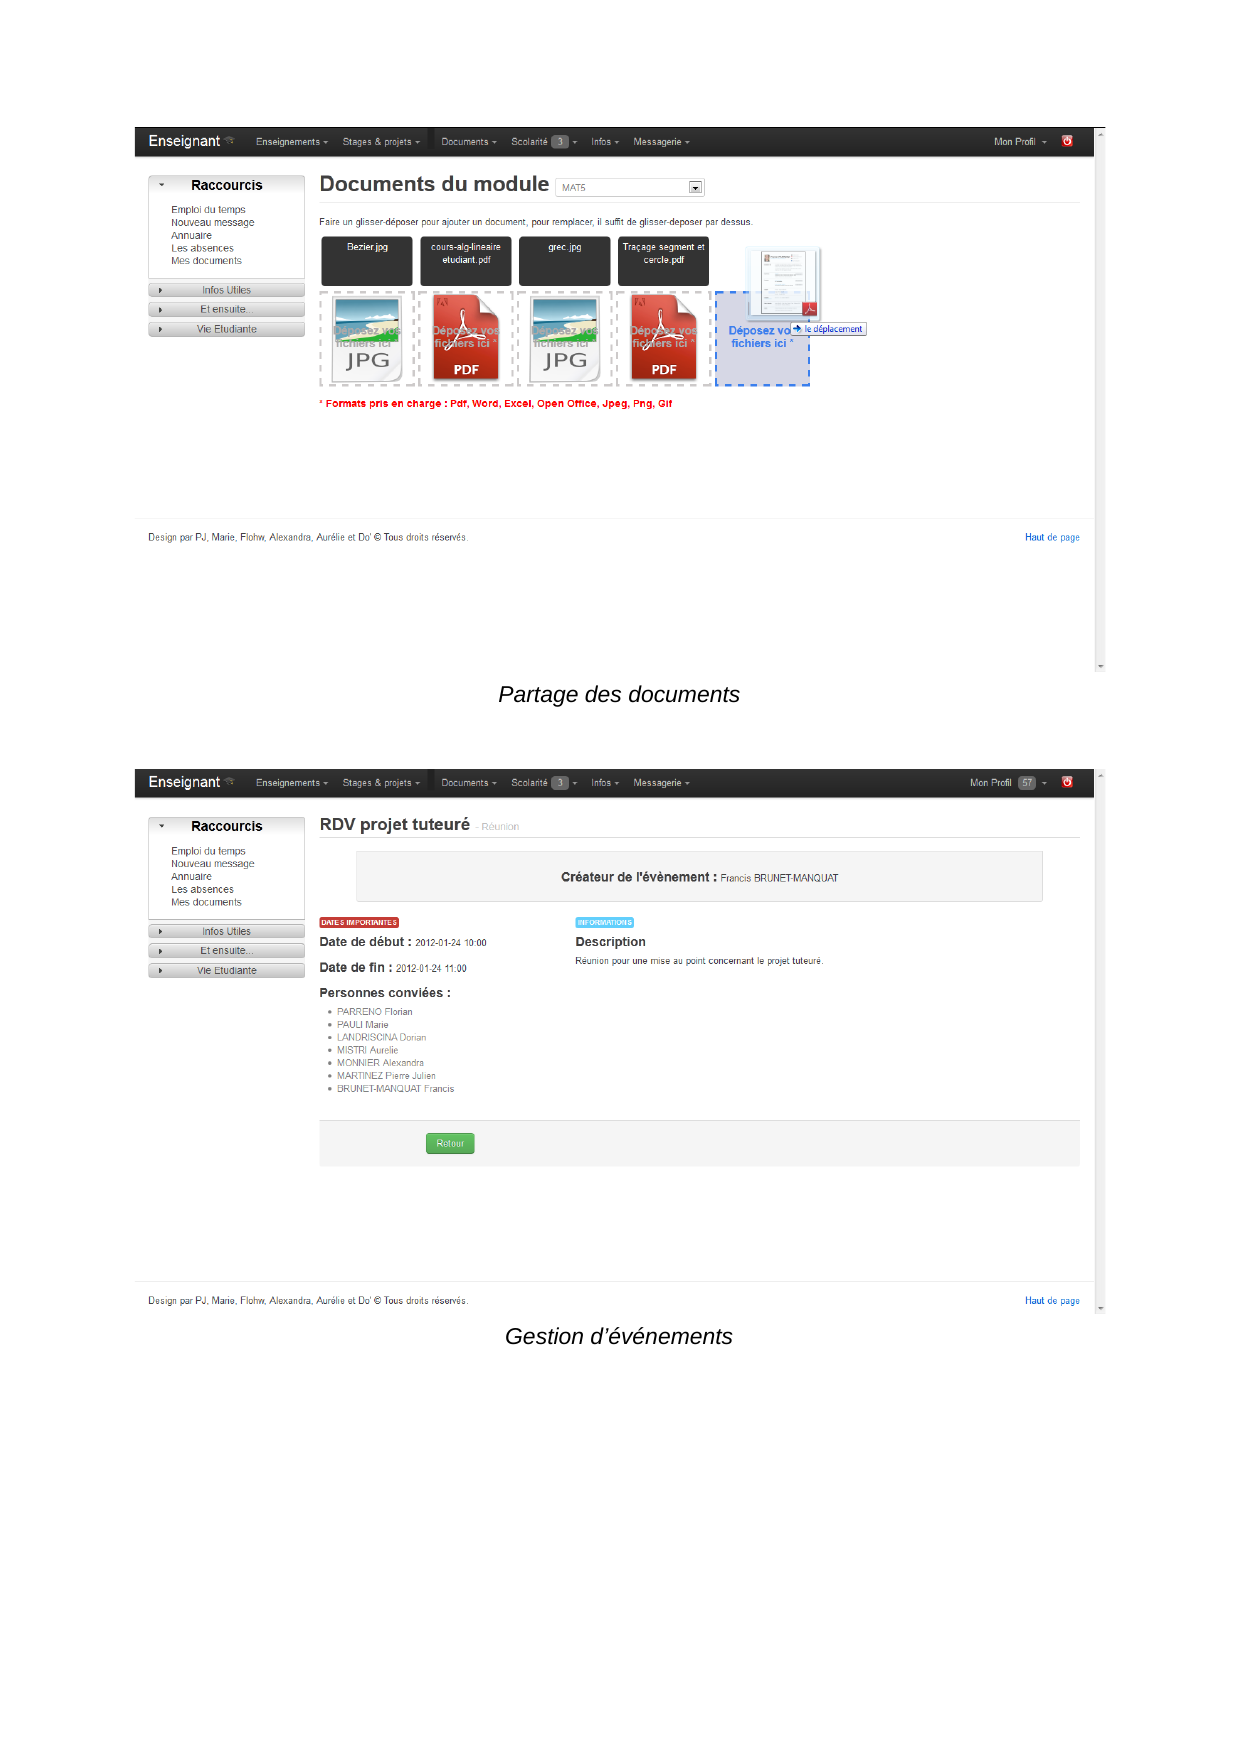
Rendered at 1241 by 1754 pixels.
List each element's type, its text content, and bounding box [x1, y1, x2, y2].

picture [134, 127, 1106, 672]
text Partage des documents [118, 681, 1122, 707]
picture [134, 769, 1106, 1314]
text Gestion d’événements [118, 1323, 1122, 1349]
